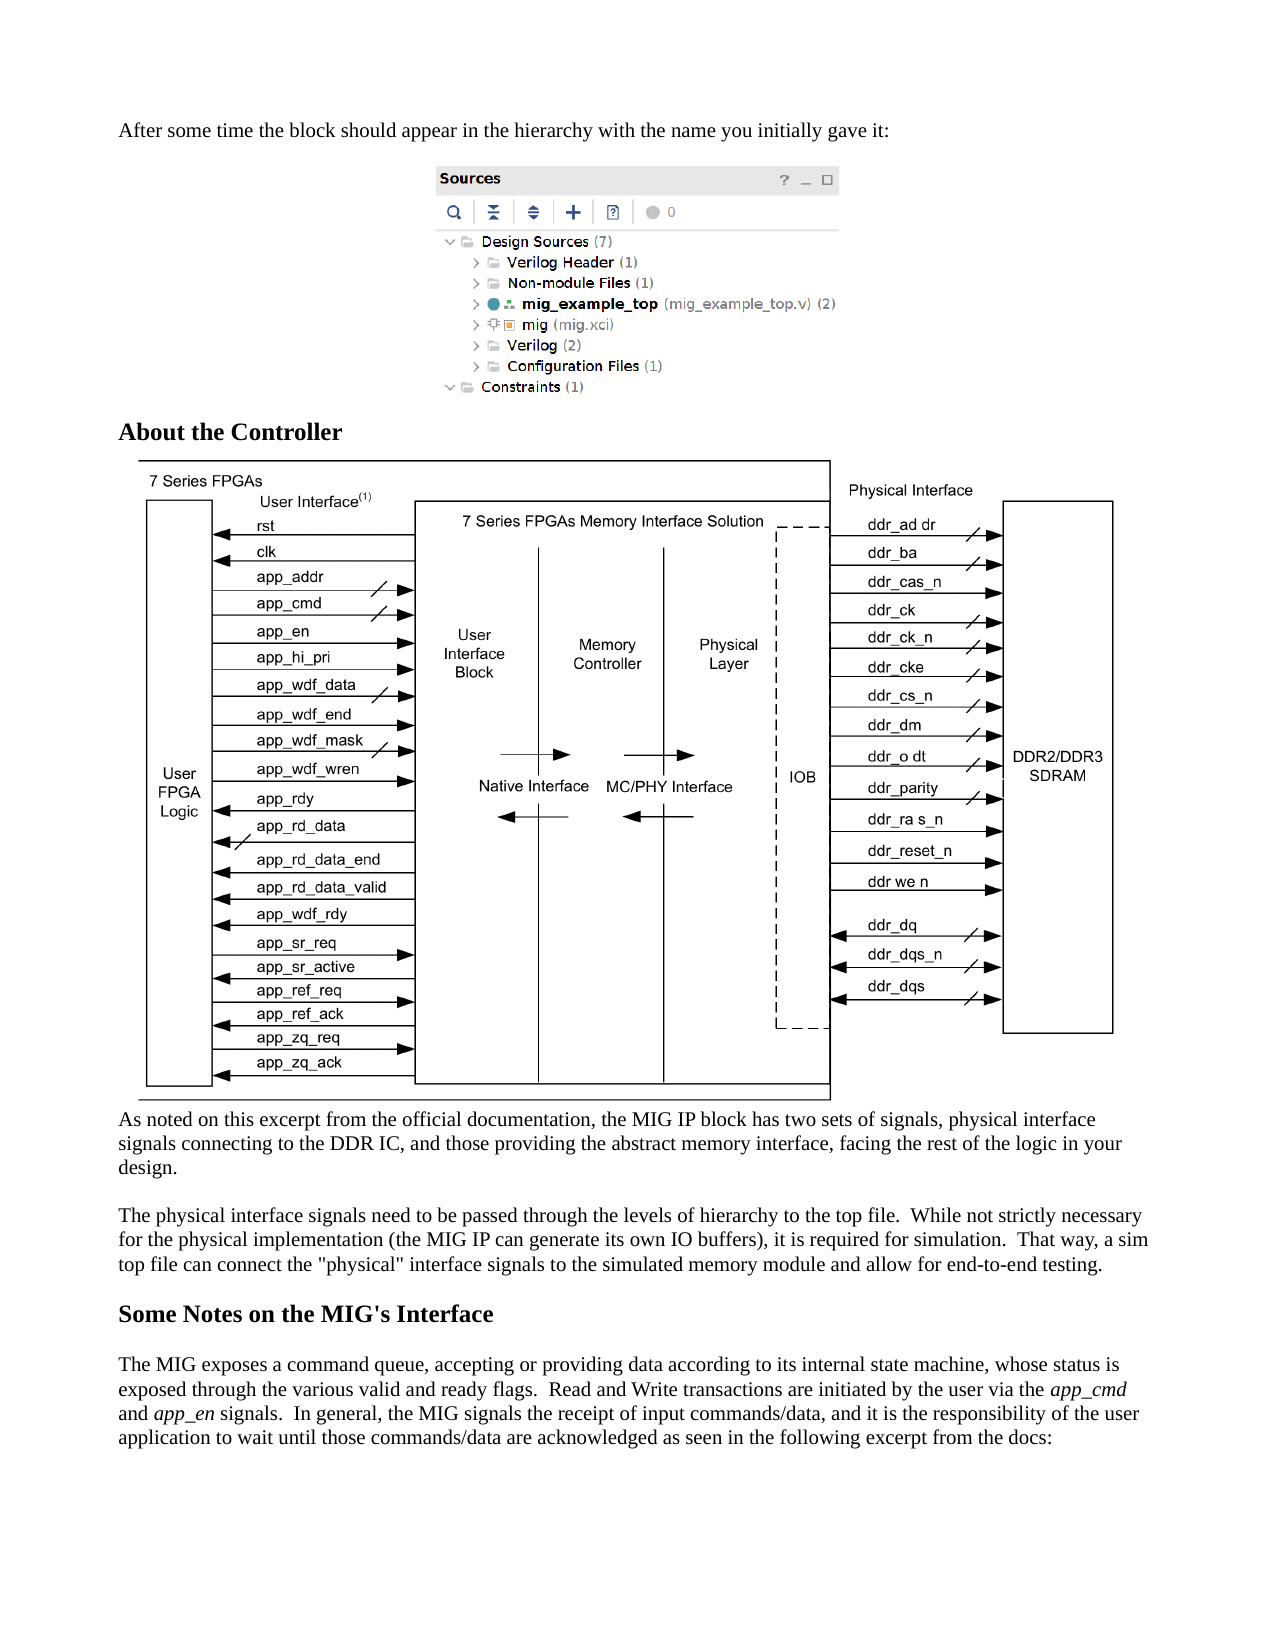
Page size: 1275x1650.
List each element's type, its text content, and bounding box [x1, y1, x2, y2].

text As noted on this excerpt from the official documentation, the MIG IP block has two sets of signals, physical interface signals connecting to the DDR IC, and those providing the abstract memory interface, facing the rest of the logic in your design. [118, 1107, 1157, 1179]
text The physical interface signals need to be passed through the levels of hierarchy to the top file. While not strictly necessary for the physical implementation (the MIG IP can generate its own IO buffers), it is required for simulation. That way, a sim top file can connect the "physical" interface signals to the simulated memory module and allow for end-to-end testing. [118, 1203, 1157, 1276]
text About the Controller [118, 417, 1157, 446]
text The MIG exposes a command queue, accepting or providing data according to its internal state machine, whose status is exposed through the various valid and ready flags. Read and Write transactions are initiated by the user via the app_cmd and app_en signals. In general, the MIG signals the receipt of input commands/data, and it is the responsibility of the user application to wait until those commands/data are acknowledged as seen in the following excerpt from the docs: [118, 1352, 1157, 1449]
picture [118, 446, 1157, 1107]
text Some Notes on the MIG's Interface [118, 1299, 1157, 1328]
text After some time the block should appear in the hierarchy with the name you initially gave it: [118, 118, 1157, 142]
picture [436, 166, 840, 394]
